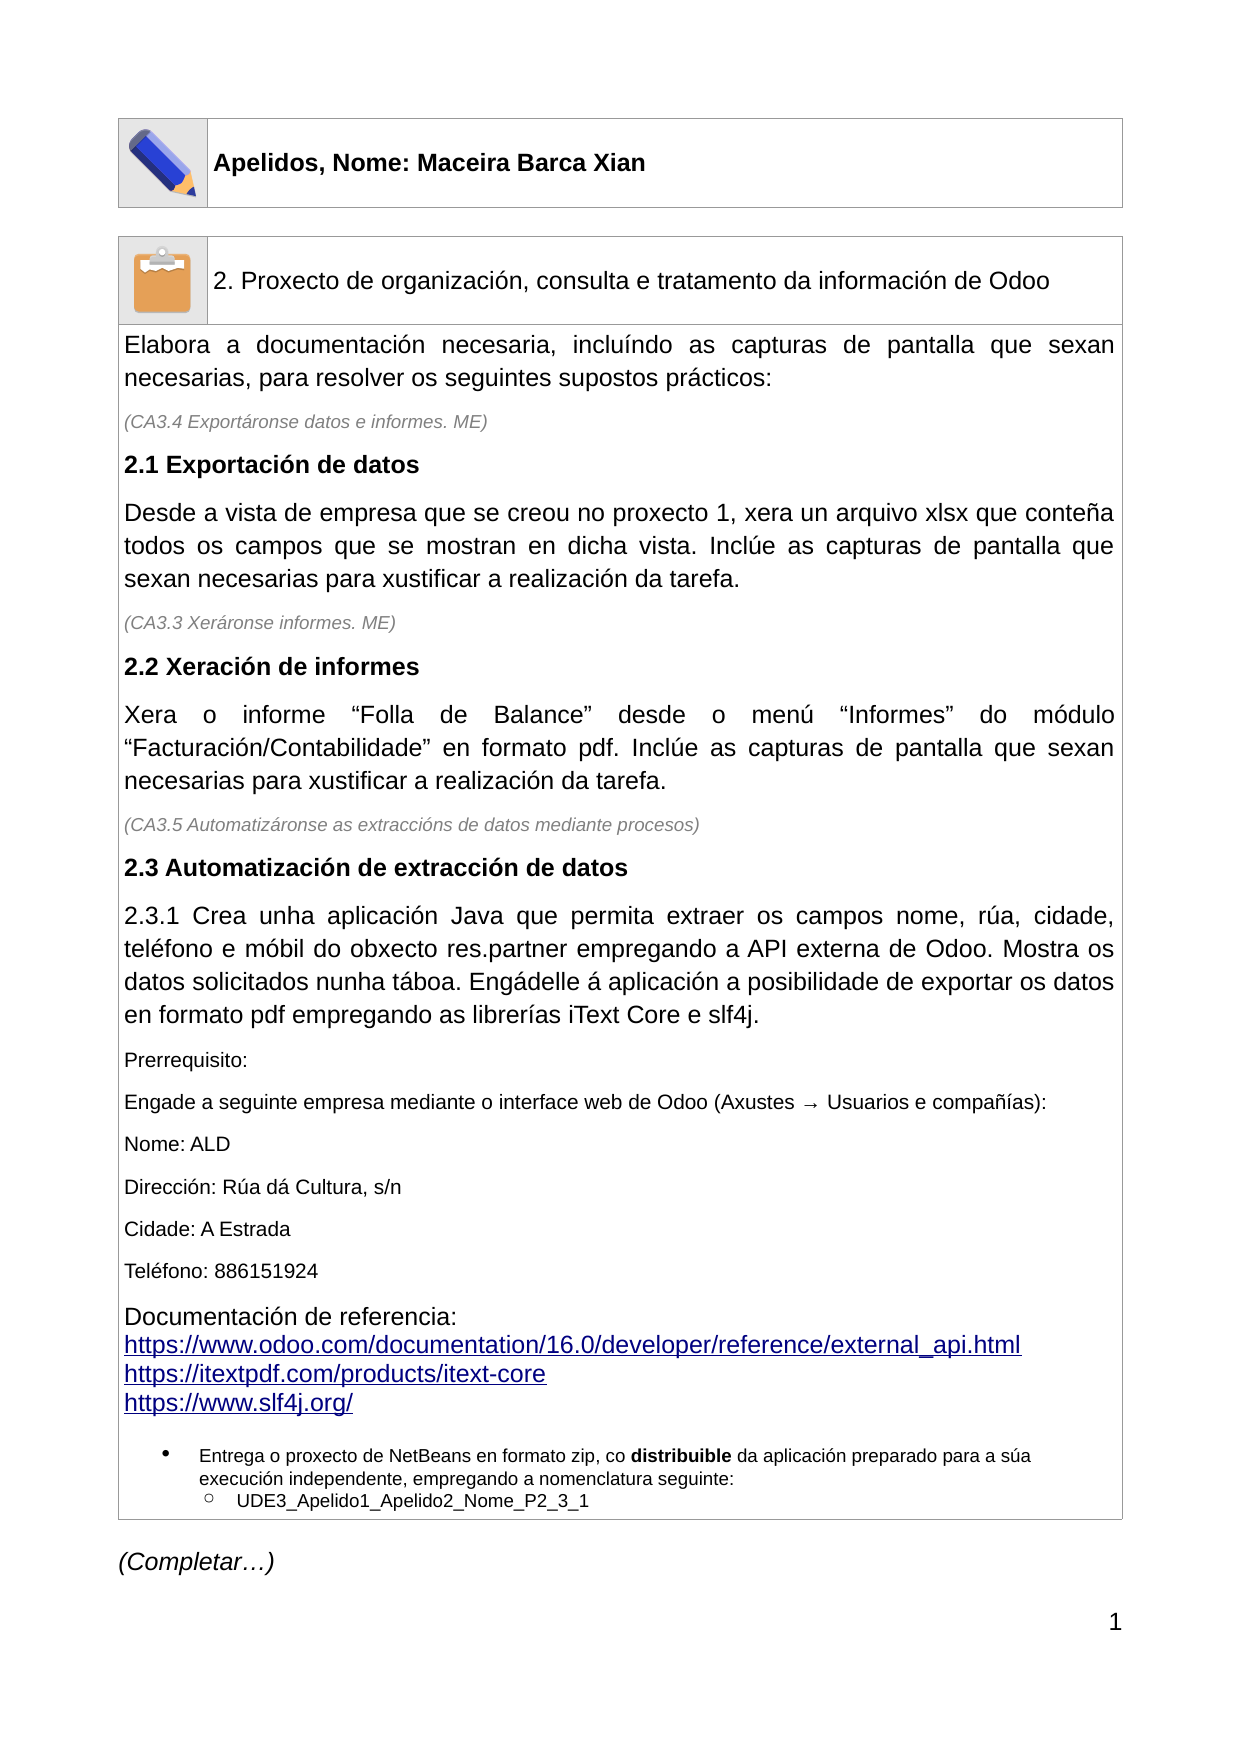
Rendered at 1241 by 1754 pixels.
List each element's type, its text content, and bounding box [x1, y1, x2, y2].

table_header [119, 119, 207, 207]
table_header Apelidos, Nome: Maceira Barca Xian [208, 119, 1122, 207]
table_header 2. Proxecto de organización, consulta e tratamento da información de Odoo [208, 237, 1122, 324]
text (Completar…) [118, 1547, 1122, 1576]
table_header [119, 237, 207, 324]
table_cell Elabora a documentación necesaria, incluíndo as capturas de pantalla que sexan necesarias, para resolver os seguintes supostos prácticos: (CA3.4 Exportáronse datos e informes. ME) 2.1 Exportación de datos Desde a vista de empresa que se creou no proxecto 1, xera un arquivo xlsx que conteña todos os campos que se mostran en dicha vista. Inclúe as capturas de pantalla que sexan necesarias para xustificar a realización da tarefa. (CA3.3 Xeráronse informes. ME) 2.2 Xeración de informes Xera o informe “Folla de Balance” desde o menú “Informes” do módulo “Facturación/Contabilidade” en formato pdf. Inclúe as capturas de pantalla que sexan necesarias para xustificar a realización da tarefa. (CA3.5 Automatizáronse as extraccións de datos mediante procesos) 2.3 Automatización de extracción de datos 2.3.1 Crea unha aplicación Java que permita extraer os campos nome, rúa, cidade, teléfono e móbil do obxecto res.partner empregando a API externa de Odoo. Mostra os datos solicitados nunha táboa. Engádelle á aplicación a posibilidade de exportar os datos en formato pdf empregando as librerías iText Core e slf4j. Prerrequisito: Engade a seguinte empresa mediante o interface web de Odoo (Axustes → Usuarios e compañías): Nome: ALD Dirección: Rúa dá Cultura, s/n Cidade: A Estrada Teléfono: 886151924 Documentación de referencia: https://www.odoo.com/documentation/16.0/developer/reference/external_api.html https://itextpdf.com/products/itext-core https://www.slf4j.org/ Entrega o proxecto de NetBeans en formato zip, co distribuible da aplicación preparado para a súa execución independente, empregando a nomenclatura seguinte: UDE3_Apelido1_Apelido2_Nome_P2_3_1 [119, 325, 1122, 1518]
